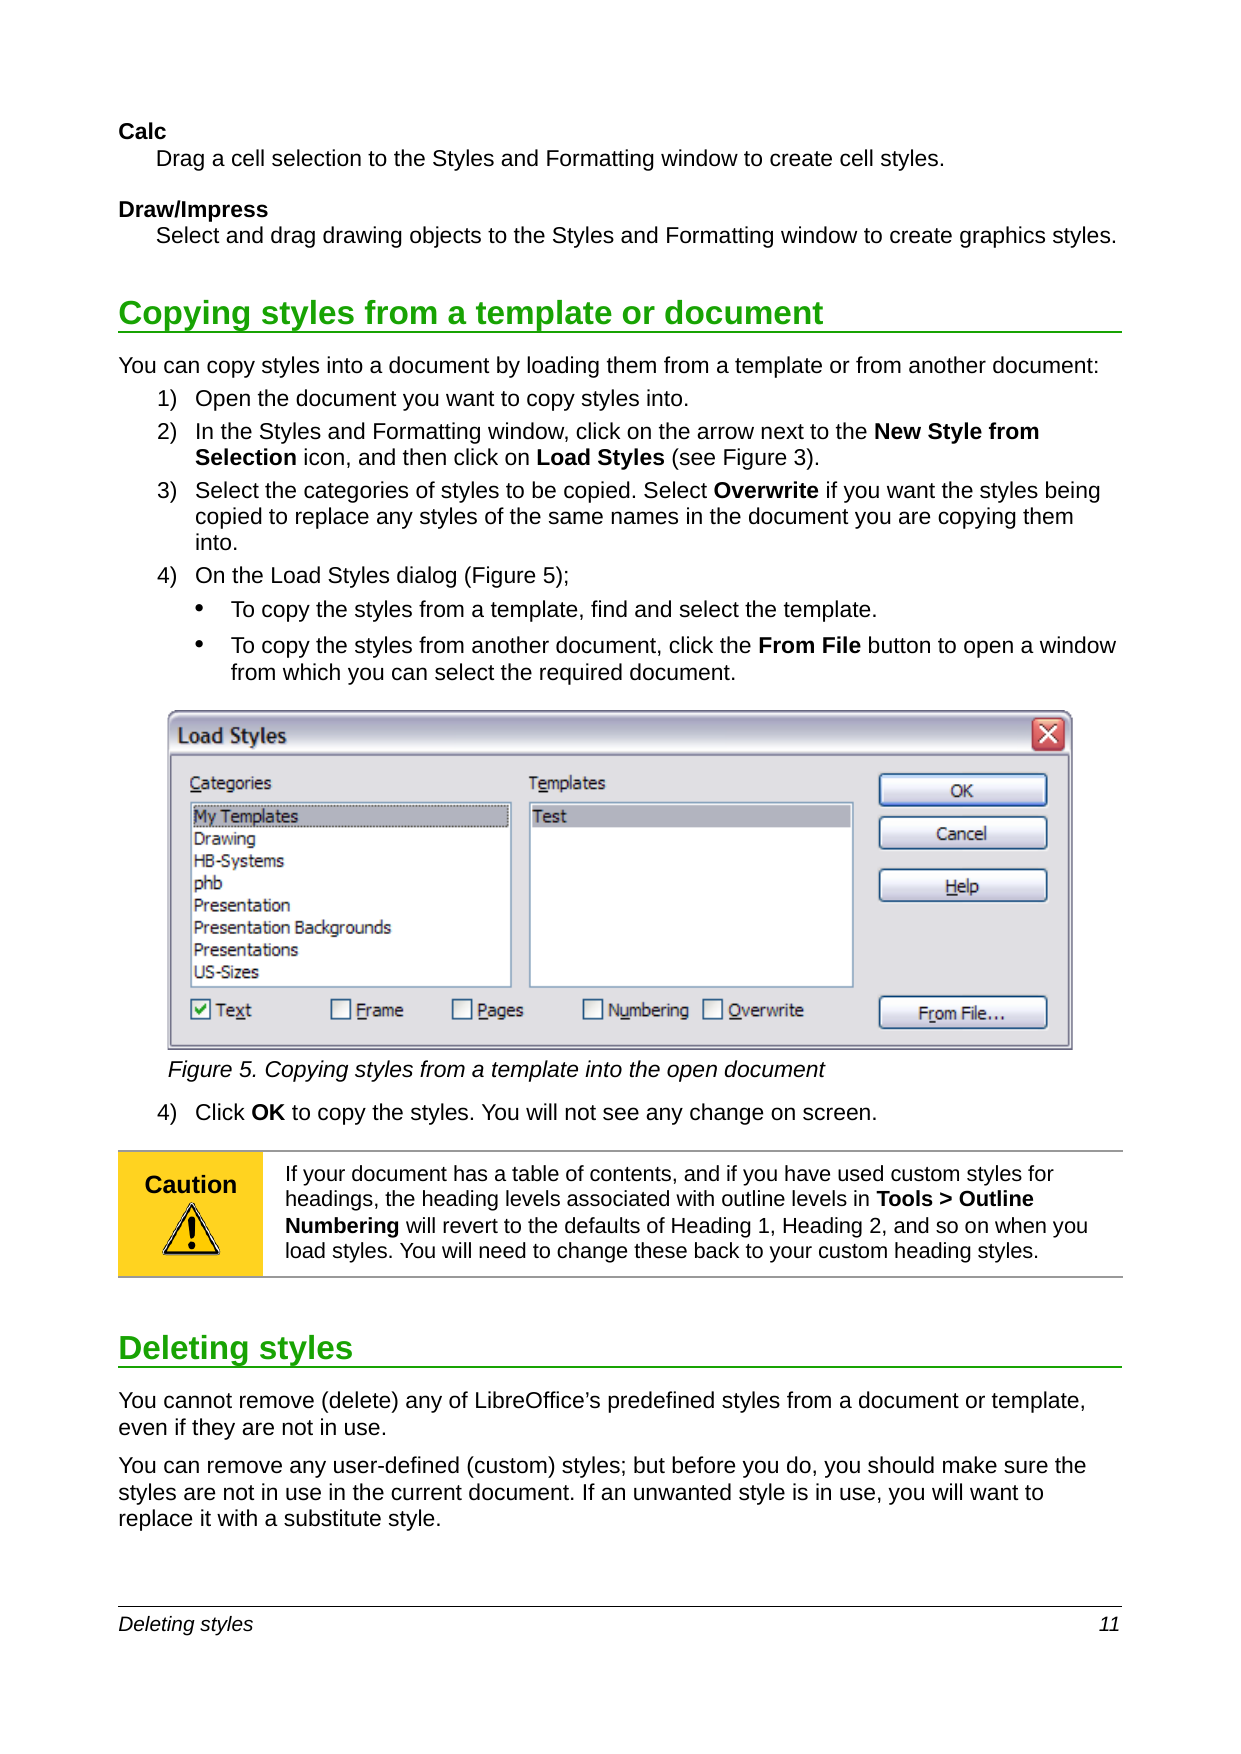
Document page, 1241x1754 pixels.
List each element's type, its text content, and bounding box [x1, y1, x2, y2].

text Drag a cell selection to the Styles and Formatting window to create cell styles. [156, 144, 1122, 171]
text Calc [118, 118, 1122, 144]
list To copy the styles from a template, find and select the template. [192, 594, 1122, 624]
list Click OK to copy the styles. You will not see any change on screen. [177, 1099, 1122, 1125]
table_header Caution [118, 1152, 263, 1276]
text Figure 5. Copying styles from a template into the open document [168, 1056, 1073, 1082]
text You cannot remove (delete) any of LibreOffice’s predefined styles from a document or template, even if they are not in use. [118, 1387, 1122, 1440]
list Select the categories of styles to be copied. Select Overwrite if you want the styles being copied to replace any styles of the same names in the document you are copying them into. [177, 477, 1122, 556]
subtitle Deleting styles [118, 1328, 1122, 1366]
picture [167, 710, 1073, 1050]
text Draw/Impress [118, 196, 1122, 222]
list In the Styles and Formatting window, click on the arrow next to the New Style from Selection icon, and then click on Load Styles (see Figure 3). [177, 418, 1122, 470]
list To copy the styles from another document, click the From File button to open a window from which you can select the required document. [192, 630, 1122, 686]
picture [158, 1198, 224, 1259]
list Open the document you want to copy styles into. [177, 385, 1122, 411]
table_header If your document has a table of contents, and if you have used custom styles for headings, the heading levels associated with outline levels in Tools > Outline Numbering will revert to the defaults of Heading 1, Heading 2, and so on when you load styles. You will need to change these back to your custom heading styles. [264, 1152, 1122, 1276]
list You can copy styles into a document by loading them from a template or from another document: [118, 352, 1122, 379]
subtitle Copying styles from a template or document [118, 293, 1122, 331]
text You can remove any user-defined (custom) styles; but before you do, you should make sure the styles are not in use in the current document. If an unwanted style is in use, you will want to replace it with a substitute style. [118, 1452, 1122, 1531]
text Select and drag drawing objects to the Styles and Formatting window to create graphics styles. [156, 222, 1122, 248]
list On the Load Styles dialog (Figure 5); [177, 562, 1122, 588]
